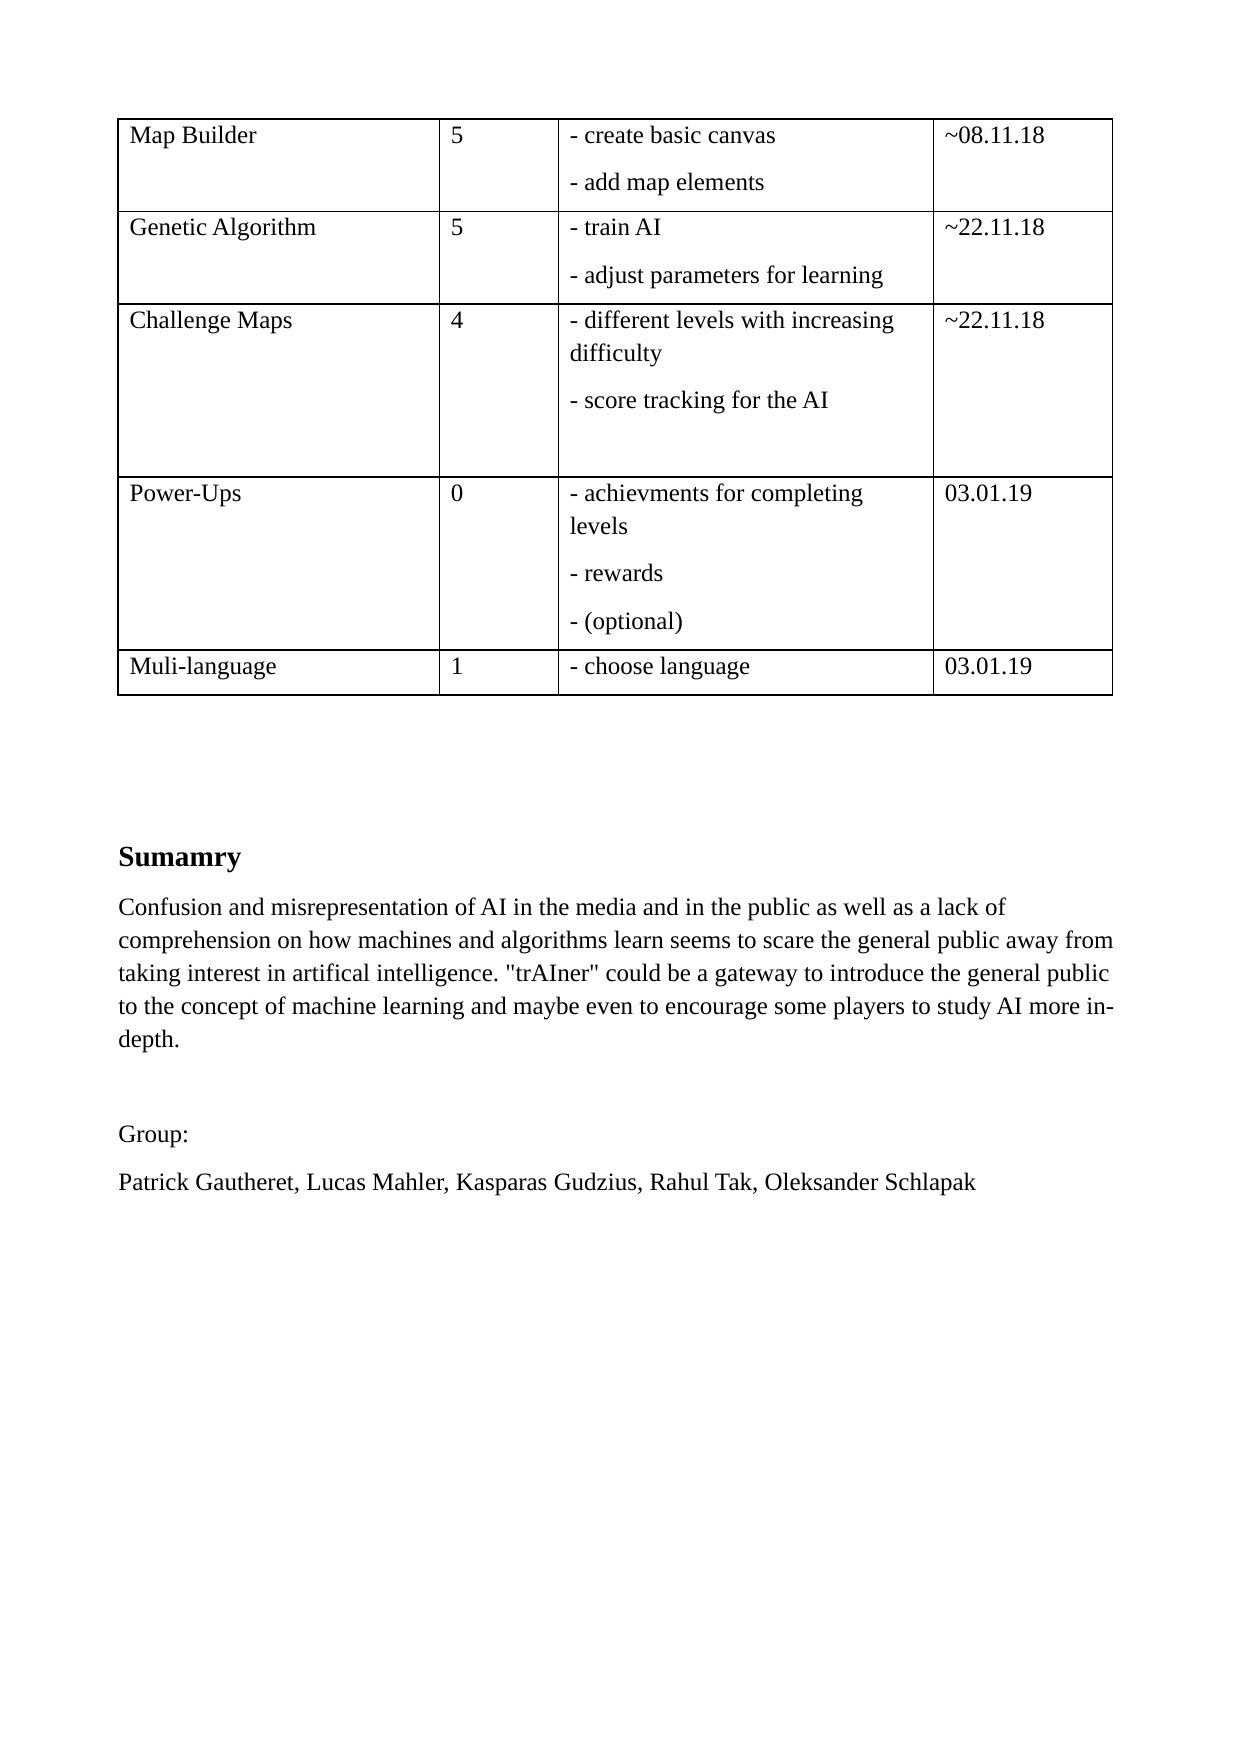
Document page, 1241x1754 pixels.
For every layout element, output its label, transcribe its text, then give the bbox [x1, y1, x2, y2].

table_cell Genetic Algorithm [119, 212, 439, 303]
table_cell 5 [440, 120, 558, 211]
table_cell - different levels with increasing difficulty - score tracking for the AI [559, 305, 933, 476]
table_cell ~08.11.18 [934, 120, 1112, 211]
table_cell Muli-language [119, 651, 439, 694]
table_cell - create basic canvas - add map elements [559, 120, 933, 211]
text Confusion and misrepresentation of AI in the media and in the public as well as a lack of comprehension on how machines and algorithms learn seems to scare the general public away from taking interest in artifical intelligence. "trAIner" could be a gateway to introduce the general public to the concept of machine learning and maybe even to encourage some players to study AI more in-depth. [118, 892, 1122, 1053]
table_cell - choose language [559, 651, 933, 694]
table_cell - train AI - adjust parameters for learning [559, 212, 933, 303]
text Patrick Gautheret, Lucas Mahler, Kasparas Gudzius, Rahul Tak, Oleksander Schlapak [118, 1167, 1122, 1195]
table_cell ~22.11.18 [934, 305, 1112, 476]
table_cell 03.01.19 [934, 478, 1112, 649]
table_cell Power-Ups [119, 478, 439, 649]
table_cell 1 [440, 651, 558, 694]
table_cell Map Builder [119, 120, 439, 211]
table_cell ~22.11.18 [934, 212, 1112, 303]
text Group: [118, 1119, 1122, 1148]
table_cell 4 [440, 305, 558, 476]
table_cell 0 [440, 478, 558, 649]
table_cell 03.01.19 [934, 651, 1112, 694]
table_cell Challenge Maps [119, 305, 439, 476]
text Sumamry [118, 839, 1122, 872]
table_cell - achievments for completing levels - rewards - (optional) [559, 478, 933, 649]
table_cell 5 [440, 212, 558, 303]
